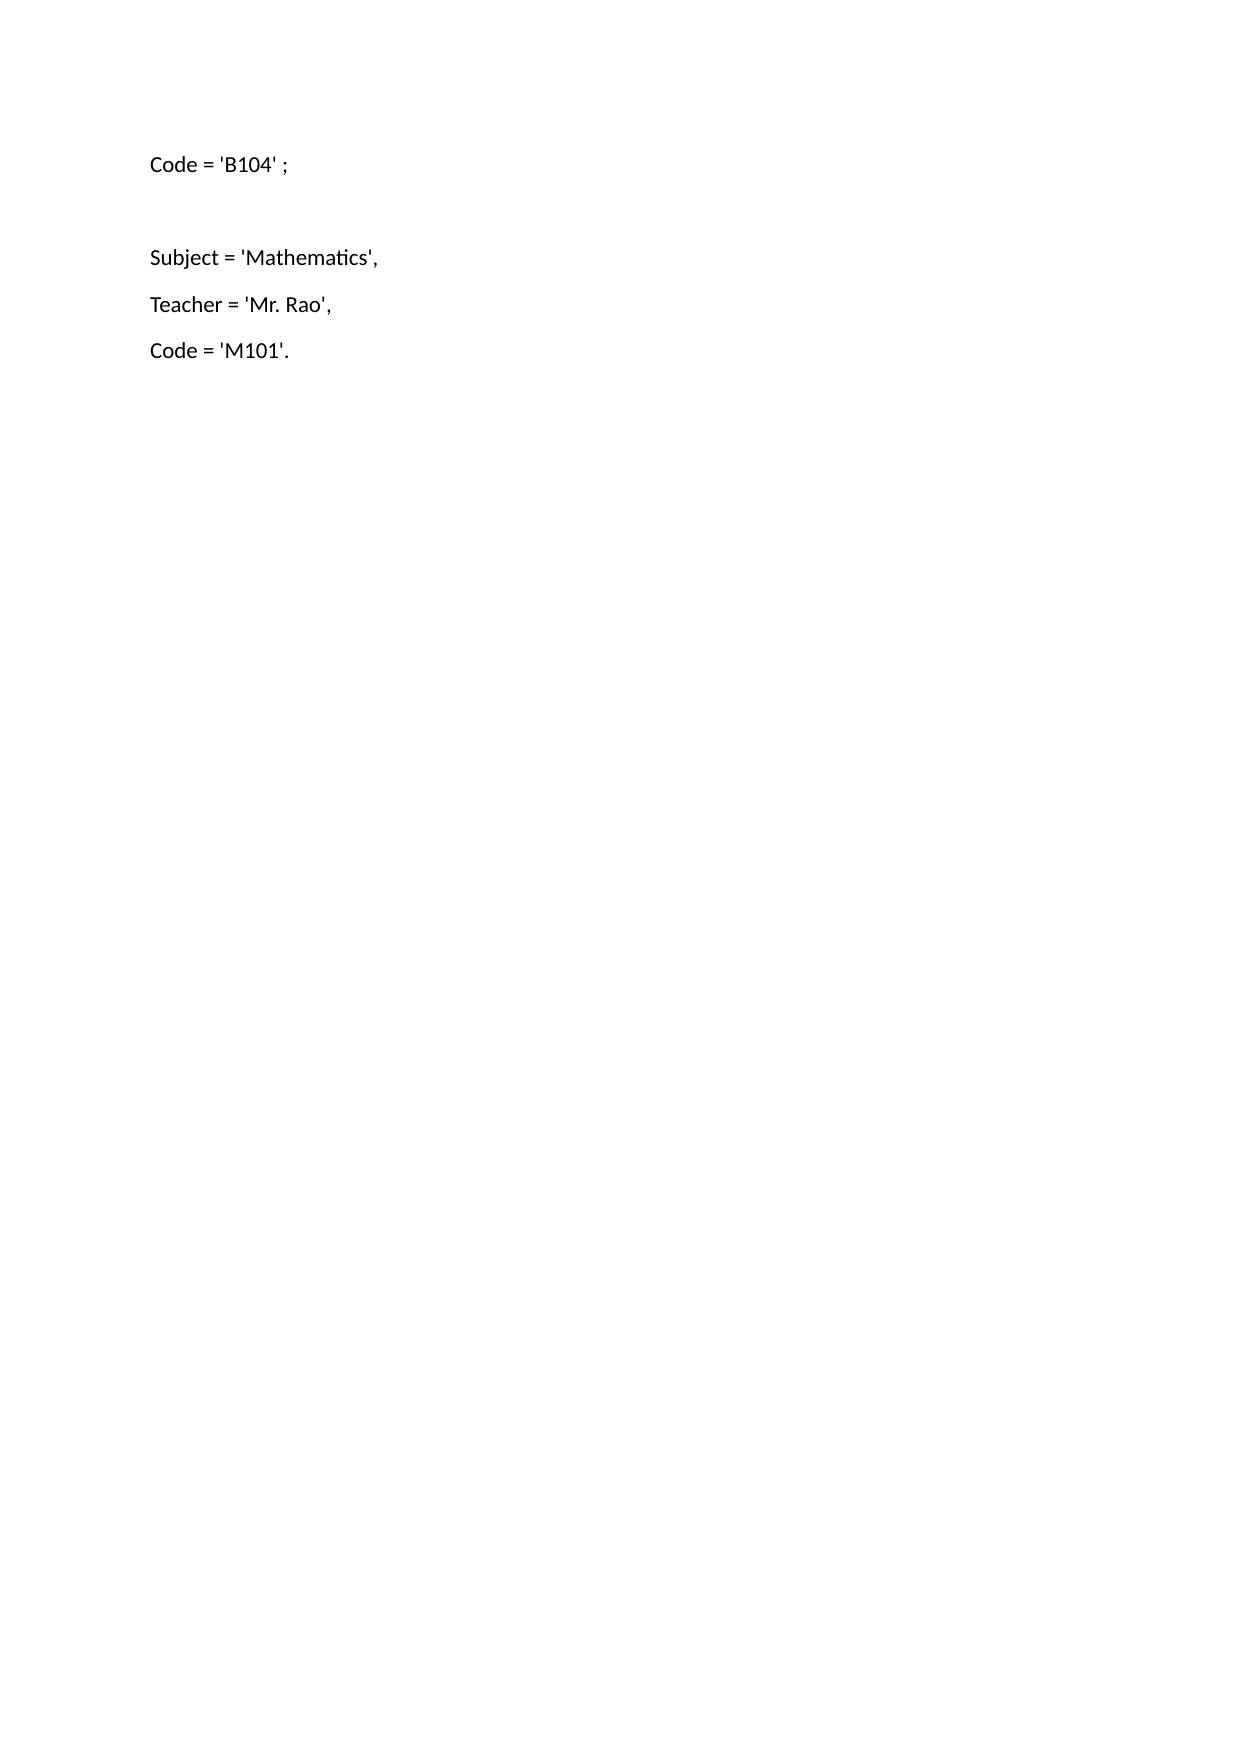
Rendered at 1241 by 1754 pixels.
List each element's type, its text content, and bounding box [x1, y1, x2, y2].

text Code = 'M101'. [150, 336, 1090, 364]
text Teacher = 'Mr. Rao', [150, 290, 1090, 318]
text Code = 'B104' ; [150, 150, 1090, 178]
text Subject = 'Mathematics', [150, 243, 1090, 271]
